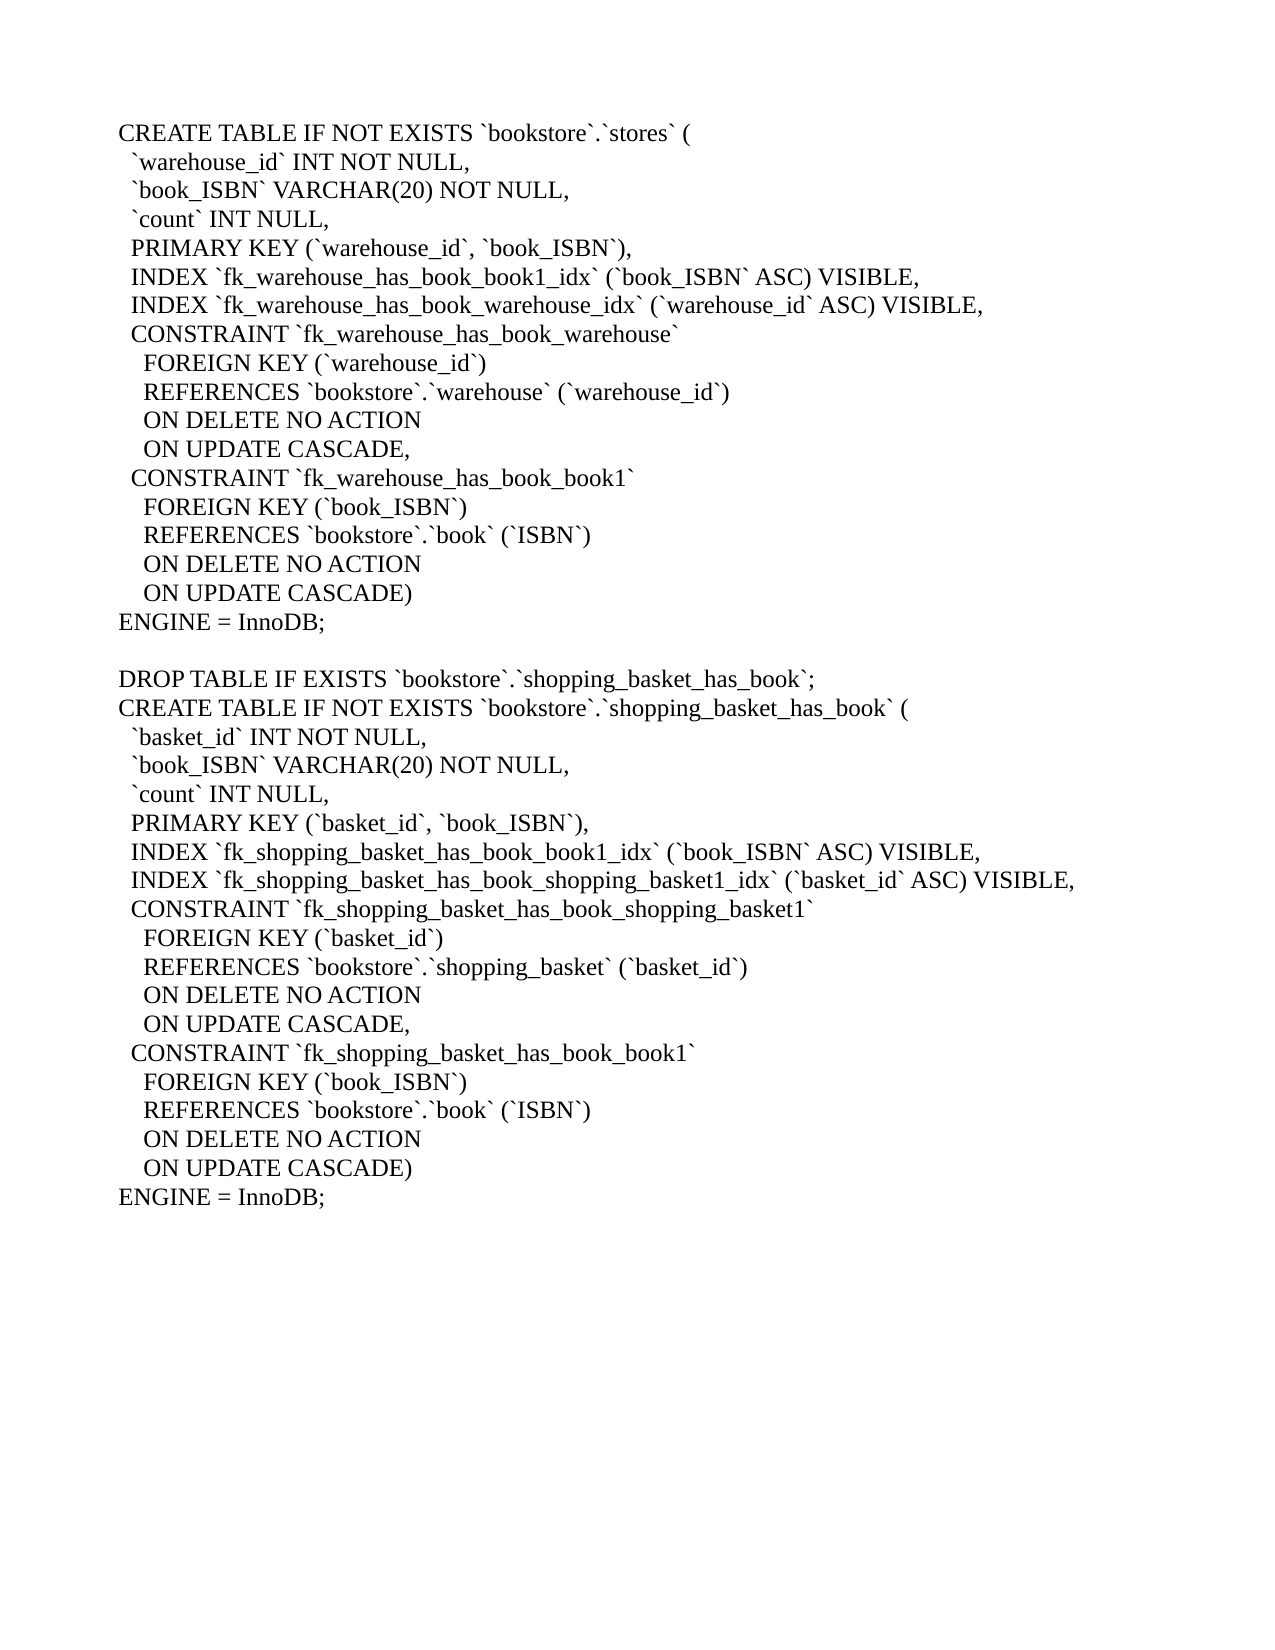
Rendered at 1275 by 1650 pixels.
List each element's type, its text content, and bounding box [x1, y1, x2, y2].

text CREATE TABLE IF NOT EXISTS `bookstore`.`stores` ( [118, 118, 1157, 147]
text ON DELETE NO ACTION [118, 1124, 1157, 1153]
text ON UPDATE CASCADE) [118, 578, 1157, 607]
text FOREIGN KEY (`book_ISBN`) [118, 492, 1157, 521]
text ON DELETE NO ACTION [118, 981, 1157, 1009]
text `count` INT NULL, [118, 204, 1157, 233]
text `count` INT NULL, [118, 779, 1157, 808]
text ON DELETE NO ACTION [118, 406, 1157, 434]
text `book_ISBN` VARCHAR(20) NOT NULL, [118, 176, 1157, 204]
text DROP TABLE IF EXISTS `bookstore`.`shopping_basket_has_book`; [118, 664, 1157, 693]
text INDEX `fk_shopping_basket_has_book_book1_idx` (`book_ISBN` ASC) VISIBLE, [118, 837, 1157, 866]
text CONSTRAINT `fk_warehouse_has_book_book1` [118, 463, 1157, 492]
text REFERENCES `bookstore`.`shopping_basket` (`basket_id`) [118, 952, 1157, 981]
text CREATE TABLE IF NOT EXISTS `bookstore`.`shopping_basket_has_book` ( [118, 693, 1157, 722]
text FOREIGN KEY (`book_ISBN`) [118, 1067, 1157, 1096]
text INDEX `fk_warehouse_has_book_warehouse_idx` (`warehouse_id` ASC) VISIBLE, [118, 291, 1157, 319]
text CONSTRAINT `fk_shopping_basket_has_book_book1` [118, 1038, 1157, 1067]
text ON UPDATE CASCADE, [118, 1009, 1157, 1038]
text CONSTRAINT `fk_shopping_basket_has_book_shopping_basket1` [118, 894, 1157, 923]
text PRIMARY KEY (`basket_id`, `book_ISBN`), [118, 808, 1157, 837]
text REFERENCES `bookstore`.`book` (`ISBN`) [118, 1096, 1157, 1124]
text FOREIGN KEY (`warehouse_id`) [118, 348, 1157, 377]
text INDEX `fk_shopping_basket_has_book_shopping_basket1_idx` (`basket_id` ASC) VISIBLE, [118, 866, 1157, 894]
text ON DELETE NO ACTION [118, 549, 1157, 578]
text ON UPDATE CASCADE) [118, 1153, 1157, 1182]
text ENGINE = InnoDB; [118, 607, 1157, 636]
text INDEX `fk_warehouse_has_book_book1_idx` (`book_ISBN` ASC) VISIBLE, [118, 262, 1157, 291]
text `warehouse_id` INT NOT NULL, [118, 147, 1157, 176]
text REFERENCES `bookstore`.`warehouse` (`warehouse_id`) [118, 377, 1157, 406]
text PRIMARY KEY (`warehouse_id`, `book_ISBN`), [118, 233, 1157, 262]
text ENGINE = InnoDB; [118, 1182, 1157, 1211]
text `basket_id` INT NOT NULL, [118, 722, 1157, 751]
text ON UPDATE CASCADE, [118, 434, 1157, 463]
text FOREIGN KEY (`basket_id`) [118, 923, 1157, 952]
text REFERENCES `bookstore`.`book` (`ISBN`) [118, 521, 1157, 549]
text CONSTRAINT `fk_warehouse_has_book_warehouse` [118, 319, 1157, 348]
text `book_ISBN` VARCHAR(20) NOT NULL, [118, 751, 1157, 779]
